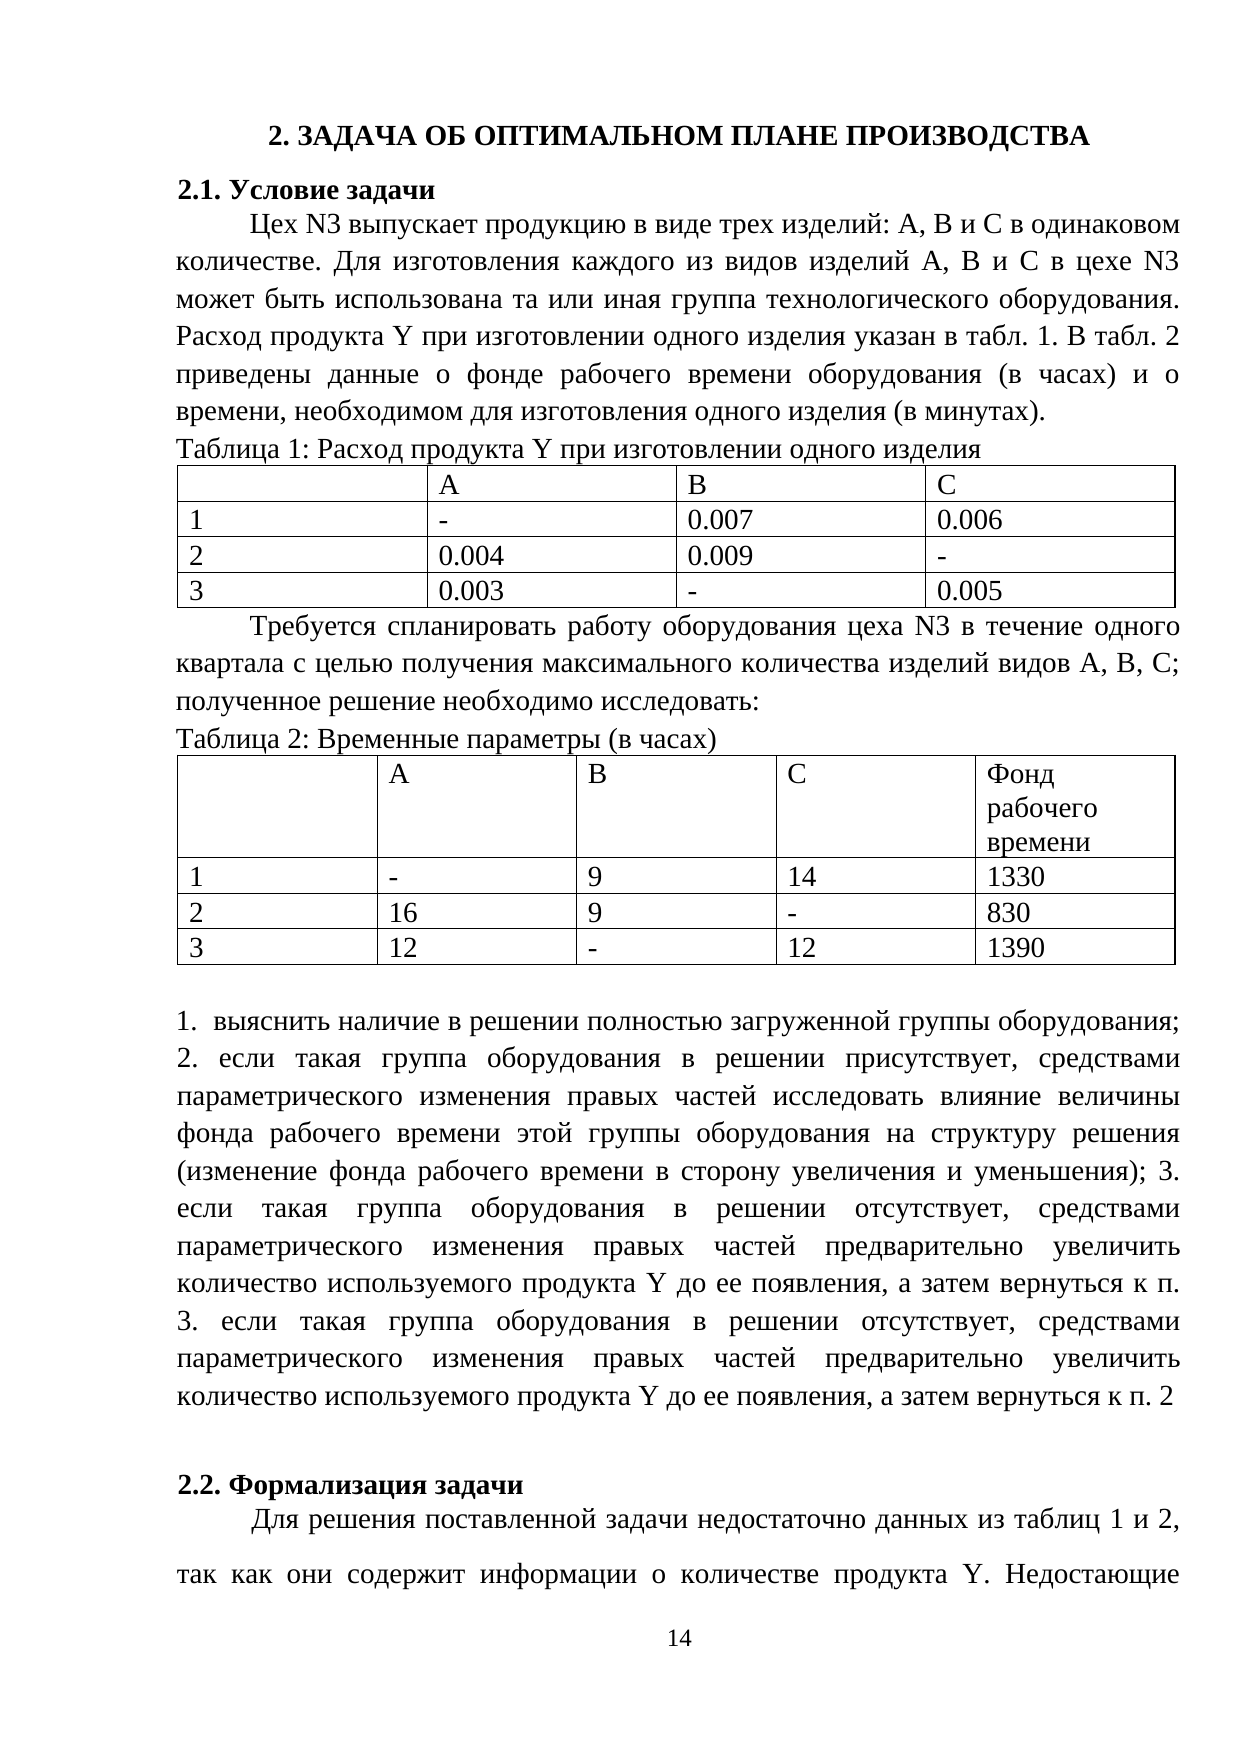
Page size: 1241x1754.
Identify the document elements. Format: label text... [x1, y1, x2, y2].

table_cell 0.007 [677, 502, 925, 536]
text Таблица 1: Расход продукта Y при изготовлении одного изделия [176, 431, 1181, 465]
table_header B [677, 466, 925, 501]
table_cell 12 [378, 929, 576, 964]
table_cell 0.009 [677, 537, 925, 572]
table_cell - [777, 894, 975, 928]
text Таблица 2: Временные параметры (в часах) [176, 721, 1181, 754]
table_cell 1330 [976, 858, 1174, 893]
table_cell 16 [378, 894, 576, 928]
table_cell - [677, 573, 925, 607]
text 1. выяснить наличие в решении полностью загруженной группы оборудования; 2. если такая группа оборудования в решении присутствует, средствами параметрического изменения правых частей исследовать влияние величины фонда рабочего времени этой группы оборудования на структуру решения (изменение фонда рабочего времени в сторону увеличения и уменьшения); 3. если такая группа оборудования в решении отсутствует, средствами параметрического изменения правых частей предварительно увеличить количество используемого продукта Y до ее появления, а затем вернуться к п. 3. если такая группа оборудования в решении отсутствует, средствами параметрического изменения правых частей предварительно увеличить количество используемого продукта Y до ее появления, а затем вернуться к п. 2 [176, 1003, 1181, 1411]
table_cell 3 [178, 573, 427, 607]
text Цех N3 выпускает продукцию в виде трех изделий: A, B и C в одинаковом количестве. Для изготовления каждого из видов изделий A, B и C в цехе N3 может быть использована та или иная группа технологического оборудования. Расход продукта Y при изготовлении одного изделия указан в табл. 1. В табл. 2 приведены данные о фонде рабочего времени оборудования (в часах) и о времени, необходимом для изготовления одного изделия (в минутах). [176, 206, 1181, 427]
table_header [178, 466, 427, 501]
table_cell 0.006 [926, 502, 1174, 536]
subtitle 2.2. Формализация задачи [177, 1467, 1181, 1501]
table_header A [378, 756, 576, 857]
table_cell - [378, 858, 576, 893]
table_cell 14 [777, 858, 975, 893]
table_cell 3 [178, 929, 377, 964]
table_header A [428, 466, 676, 501]
table_cell - [428, 502, 676, 536]
table_cell 2 [178, 537, 427, 572]
table_cell 1 [178, 858, 377, 893]
table_cell 2 [178, 894, 377, 928]
table_cell 0.005 [926, 573, 1174, 607]
table_cell 1 [178, 502, 427, 536]
text Для решения поставленной задачи недостаточно данных из таблиц 1 и 2, так как они содержит информации о количестве продукта Y. Недостающие [176, 1501, 1181, 1589]
table_cell - [577, 929, 776, 964]
table_header C [926, 466, 1174, 501]
table_cell 0.004 [428, 537, 676, 572]
table_cell 9 [577, 894, 776, 928]
table_cell 1390 [976, 929, 1174, 964]
table_cell 830 [976, 894, 1174, 928]
table_cell - [926, 537, 1174, 572]
table_header Фонд рабочего времени [976, 756, 1174, 857]
text Требуется спланировать работу оборудования цеха N3 в течение одного квартала с целью получения максимального количества изделий видов A, B, C; полученное решение необходимо исследовать: [176, 608, 1181, 717]
table_header B [577, 756, 776, 857]
table_cell 9 [577, 858, 776, 893]
subtitle 2. ЗАДАЧА ОБ ОПТИМАЛЬНОМ ПЛАНЕ ПРОИЗВОДСТВА [177, 118, 1181, 152]
table_cell 12 [777, 929, 975, 964]
table_header C [777, 756, 975, 857]
table_header [178, 756, 377, 857]
table_cell 0.003 [428, 573, 676, 607]
subtitle 2.1. Условие задачи [177, 172, 1181, 206]
